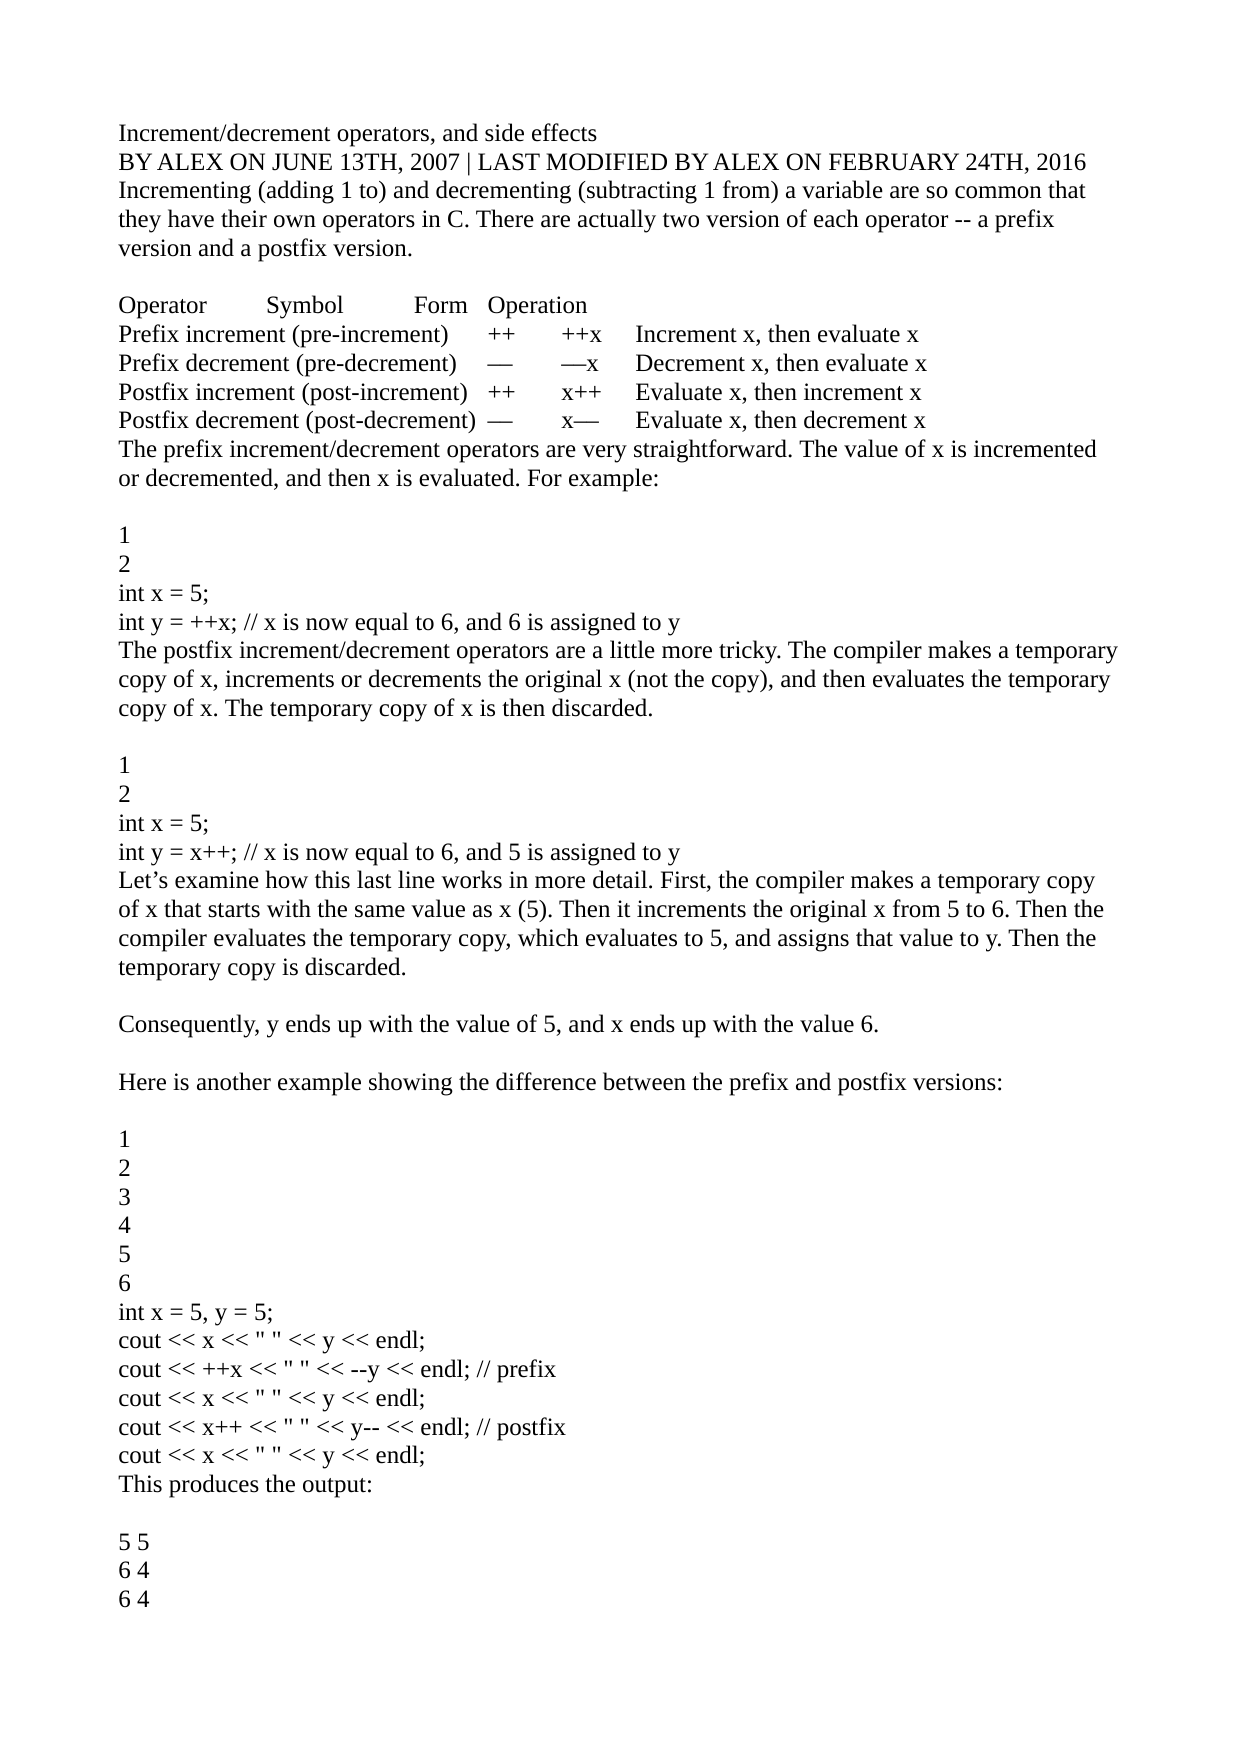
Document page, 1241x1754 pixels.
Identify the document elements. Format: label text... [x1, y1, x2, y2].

text cout << x << " " << y << endl; [118, 1441, 1122, 1469]
text Prefix increment (pre-increment) ++ ++x Increment x, then evaluate x [118, 319, 1122, 348]
text 6 4 [118, 1584, 1122, 1613]
text Let’s examine how this last line works in more detail. First, the compiler makes a temporary copy of x that starts with the same value as x (5). Then it increments the original x from 5 to 6. Then the compiler evaluates the temporary copy, which evaluates to 5, and assigns that value to y. Then the temporary copy is discarded. [118, 866, 1122, 981]
text 6 [118, 1268, 1122, 1297]
text int x = 5, y = 5; [118, 1297, 1122, 1326]
text 5 [118, 1239, 1122, 1268]
text The postfix increment/decrement operators are a little more tricky. The compiler makes a temporary copy of x, increments or decrements the original x (not the copy), and then evaluates the temporary copy of x. The temporary copy of x is then discarded. [118, 636, 1122, 722]
text 4 [118, 1211, 1122, 1239]
text Consequently, y ends up with the value of 5, and x ends up with the value 6. [118, 1009, 1122, 1038]
text int x = 5; [118, 578, 1122, 607]
text The prefix increment/decrement operators are very straightforward. The value of x is incremented or decremented, and then x is evaluated. For example: [118, 434, 1122, 492]
text 2 [118, 1153, 1122, 1182]
text 6 4 [118, 1556, 1122, 1584]
text cout << ++x << " " << --y << endl; // prefix [118, 1354, 1122, 1383]
text Here is another example showing the difference between the prefix and postfix versions: [118, 1067, 1122, 1096]
text 1 [118, 1124, 1122, 1153]
text Incrementing (adding 1 to) and decrementing (subtracting 1 from) a variable are so common that they have their own operators in C. There are actually two version of each operator -- a prefix version and a postfix version. [118, 176, 1122, 262]
text Postfix decrement (post-decrement) –– x–– Evaluate x, then decrement x [118, 406, 1122, 434]
text 1 [118, 751, 1122, 779]
text 5 5 [118, 1527, 1122, 1556]
text Increment/decrement operators, and side effects [118, 118, 1122, 147]
text 1 [118, 521, 1122, 549]
text 2 [118, 779, 1122, 808]
text cout << x << " " << y << endl; [118, 1326, 1122, 1354]
text int y = ++x; // x is now equal to 6, and 6 is assigned to y [118, 607, 1122, 636]
text int x = 5; [118, 808, 1122, 837]
text int y = x++; // x is now equal to 6, and 5 is assigned to y [118, 837, 1122, 866]
text Operator Symbol Form Operation [118, 291, 1122, 319]
text 2 [118, 549, 1122, 578]
text Prefix decrement (pre-decrement) –– ––x Decrement x, then evaluate x [118, 348, 1122, 377]
text cout << x++ << " " << y-- << endl; // postfix [118, 1412, 1122, 1441]
text 3 [118, 1182, 1122, 1211]
text BY ALEX ON JUNE 13TH, 2007 | LAST MODIFIED BY ALEX ON FEBRUARY 24TH, 2016 [118, 147, 1122, 176]
text Postfix increment (post-increment) ++ x++ Evaluate x, then increment x [118, 377, 1122, 406]
text cout << x << " " << y << endl; [118, 1383, 1122, 1412]
text This produces the output: [118, 1469, 1122, 1498]
